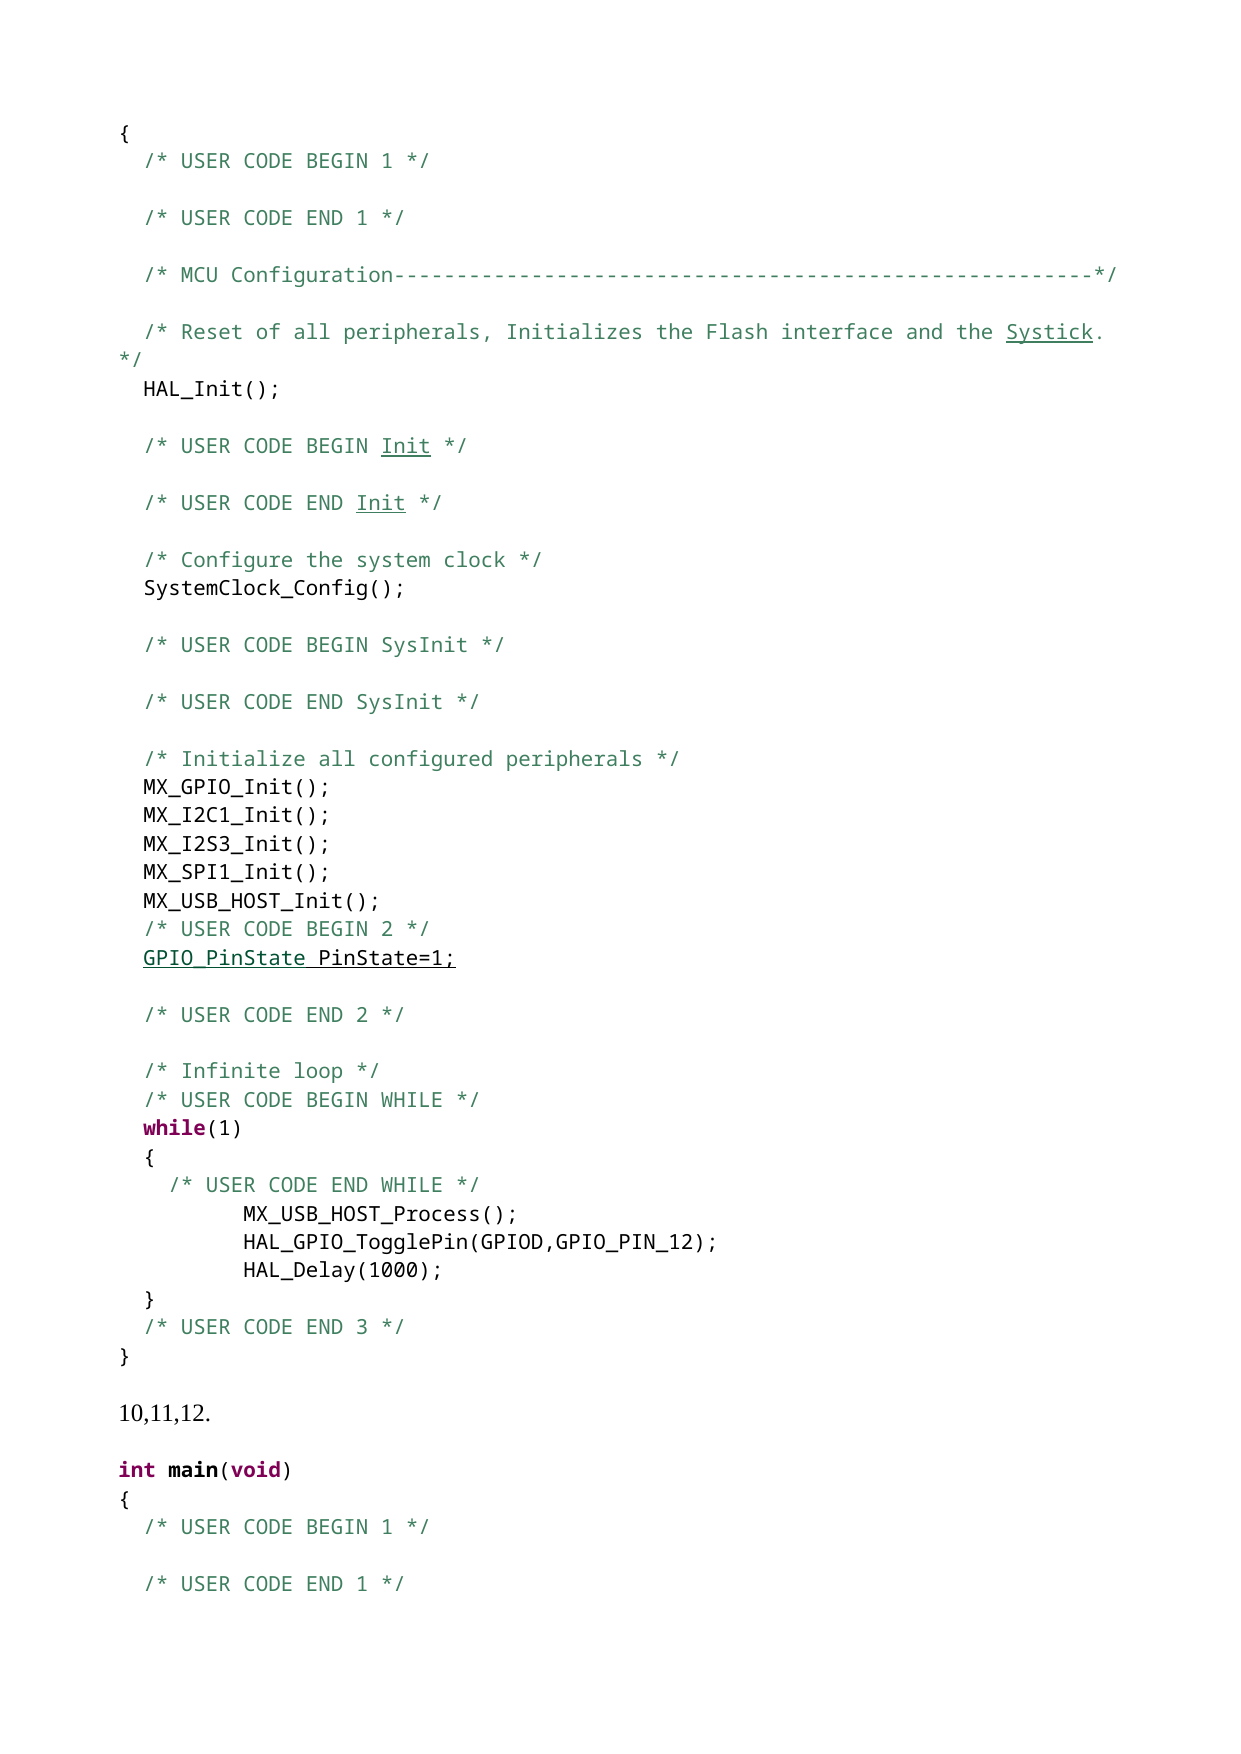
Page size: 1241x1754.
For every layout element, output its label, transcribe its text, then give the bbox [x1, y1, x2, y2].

text MX_SPI1_Init(); [118, 857, 1122, 886]
text int main(void) [118, 1456, 1122, 1484]
text /* Configure the system clock */ [118, 545, 1122, 573]
text MX_USB_HOST_Init(); [118, 886, 1122, 914]
text /* USER CODE END Init */ [118, 488, 1122, 516]
text } [118, 1341, 1122, 1369]
text /* USER CODE BEGIN Init */ [118, 431, 1122, 459]
text } [118, 1284, 1122, 1312]
text MX_I2S3_Init(); [118, 829, 1122, 857]
text /* USER CODE END SysInit */ [118, 687, 1122, 715]
text GPIO_PinState PinState=1; [118, 943, 1122, 971]
text HAL_Init(); [118, 374, 1122, 402]
text /* USER CODE END WHILE */ [118, 1170, 1122, 1199]
text /* USER CODE BEGIN WHILE */ [118, 1085, 1122, 1113]
text /* USER CODE BEGIN 2 */ [118, 914, 1122, 943]
text { [118, 1484, 1122, 1512]
text /* USER CODE BEGIN 1 */ [118, 1512, 1122, 1541]
text /* USER CODE END 3 */ [118, 1312, 1122, 1341]
text MX_GPIO_Init(); [118, 772, 1122, 801]
text /* USER CODE END 1 */ [118, 1569, 1122, 1598]
text SystemClock_Config(); [118, 573, 1122, 602]
text /* USER CODE BEGIN 1 */ [118, 147, 1122, 175]
text /* USER CODE END 2 */ [118, 1000, 1122, 1028]
text /* Infinite loop */ [118, 1057, 1122, 1085]
text /* Initialize all configured peripherals */ [118, 744, 1122, 772]
text while(1) [118, 1113, 1122, 1142]
text { [118, 1142, 1122, 1170]
text { [118, 118, 1122, 147]
text HAL_Delay(1000); [118, 1256, 1122, 1284]
text /* MCU Configuration--------------------------------------------------------*/ [118, 260, 1122, 289]
text 10,11,12. [118, 1398, 1122, 1427]
text MX_I2C1_Init(); [118, 801, 1122, 829]
text MX_USB_HOST_Process(); [118, 1199, 1122, 1227]
text /* USER CODE END 1 */ [118, 203, 1122, 232]
text /* USER CODE BEGIN SysInit */ [118, 630, 1122, 658]
text /* Reset of all peripherals, Initializes the Flash interface and the Systick. */ [118, 317, 1122, 374]
text HAL_GPIO_TogglePin(GPIOD,GPIO_PIN_12); [118, 1227, 1122, 1256]
